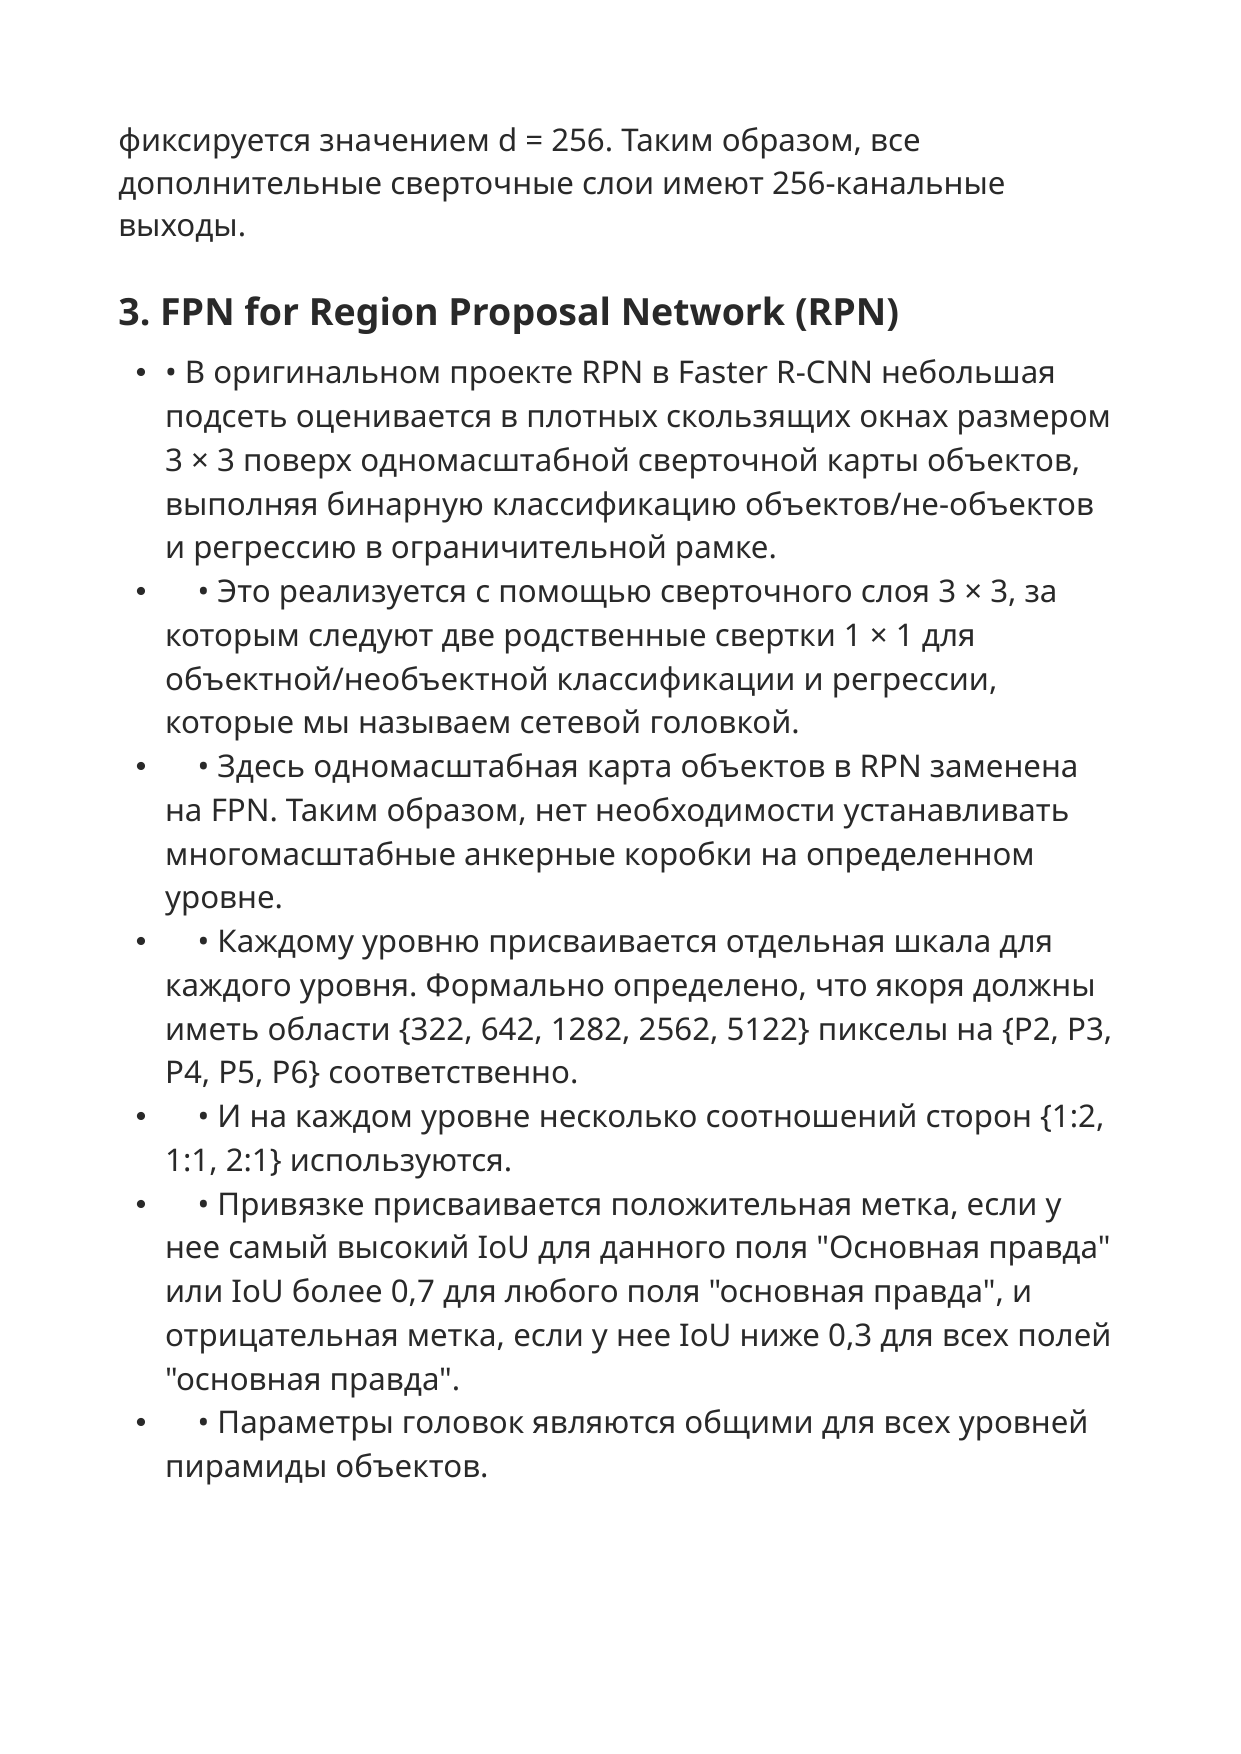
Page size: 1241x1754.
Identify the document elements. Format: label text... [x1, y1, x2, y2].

list • Каждому уровню присваивается отдельная шкала для каждого уровня. Формально определено, что якоря должны иметь области {322, 642, 1282, 2562, 5122} пикселы на {P2, P3, P4, P5, P6} соответственно. [165, 918, 1122, 1093]
list • В оригинальном проекте RPN в Faster R-CNN небольшая подсеть оценивается в плотных скользящих окнах размером 3 × 3 поверх одномасштабной сверточной карты объектов, выполняя бинарную классификацию объектов/не-объектов и регрессию в ограничительной рамке. [165, 349, 1122, 568]
subtitle 3. FPN for Region Proposal Network (RPN) [118, 286, 1122, 337]
list • И на каждом уровне несколько соотношений сторон {1:2, 1:1, 2:1} используются. [165, 1093, 1122, 1180]
list • Это реализуется с помощью сверточного слоя 3 × 3, за которым следуют две родственные свертки 1 × 1 для объектной/необъектной классификации и регрессии, которые мы называем сетевой головкой. [165, 568, 1122, 743]
text фиксируется значением d = 256. Таким образом, все дополнительные сверточные слои имеют 256-канальные выходы. [118, 118, 1122, 246]
list • Здесь одномасштабная карта объектов в RPN заменена на FPN. Таким образом, нет необходимости устанавливать многомасштабные анкерные коробки на определенном уровне. [165, 743, 1122, 918]
list • Привязке присваивается положительная метка, если у нее самый высокий IoU для данного поля "Основная правда" или IoU более 0,7 для любого поля "основная правда", и отрицательная метка, если у нее IoU ниже 0,3 для всех полей "основная правда". [165, 1180, 1122, 1399]
list • Параметры головок являются общими для всех уровней пирамиды объектов. [165, 1399, 1122, 1487]
